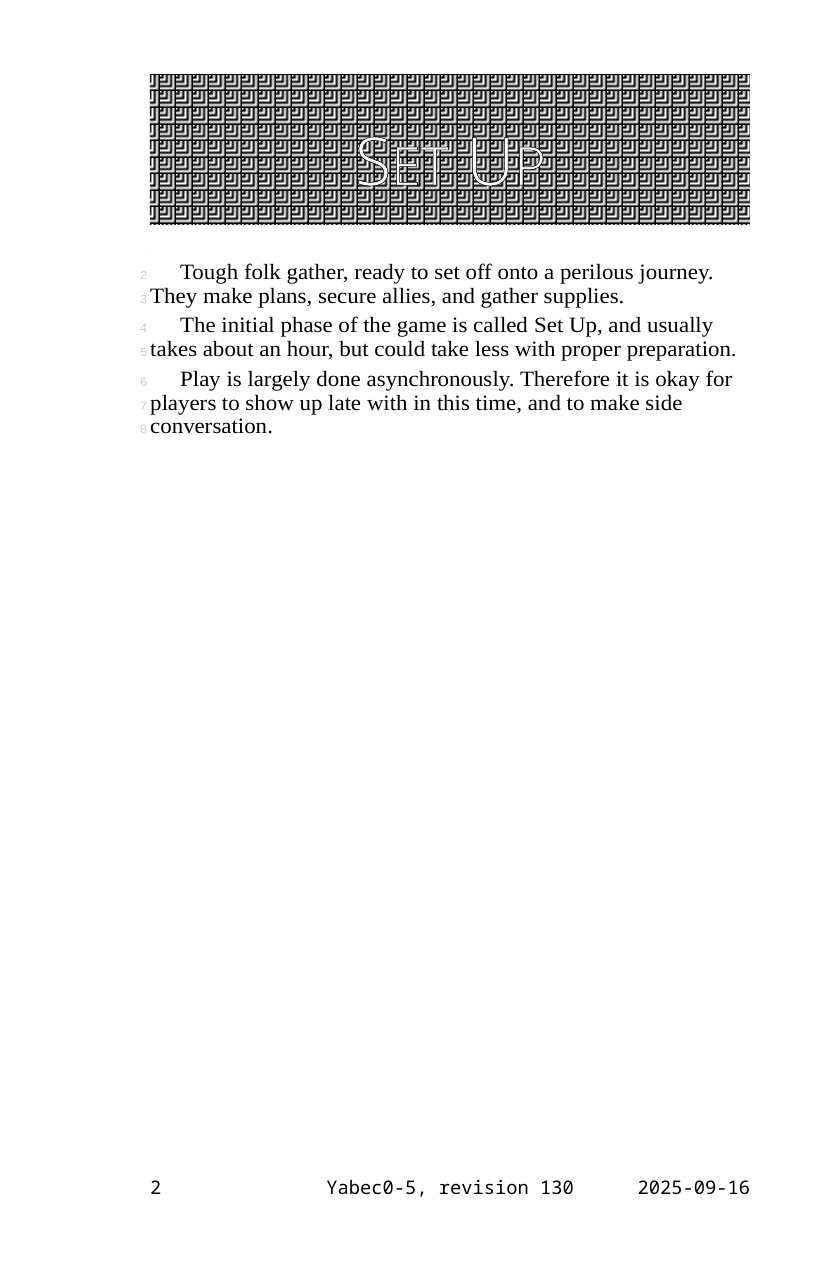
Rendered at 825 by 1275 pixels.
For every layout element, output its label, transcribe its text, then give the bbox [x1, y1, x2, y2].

picture [149, 74, 750, 225]
text Play is largely done asynchronously. Therefore it is okay for players to show up late with in this time, and to make side conversation. [150, 367, 750, 438]
text Tough folk gather, ready to set off onto a perilous journey. They make plans, secure allies, and gather supplies. [150, 260, 750, 308]
text The initial phase of the game is called Set Up, and usually takes about an hour, but could take less with proper preparation. [150, 314, 750, 361]
